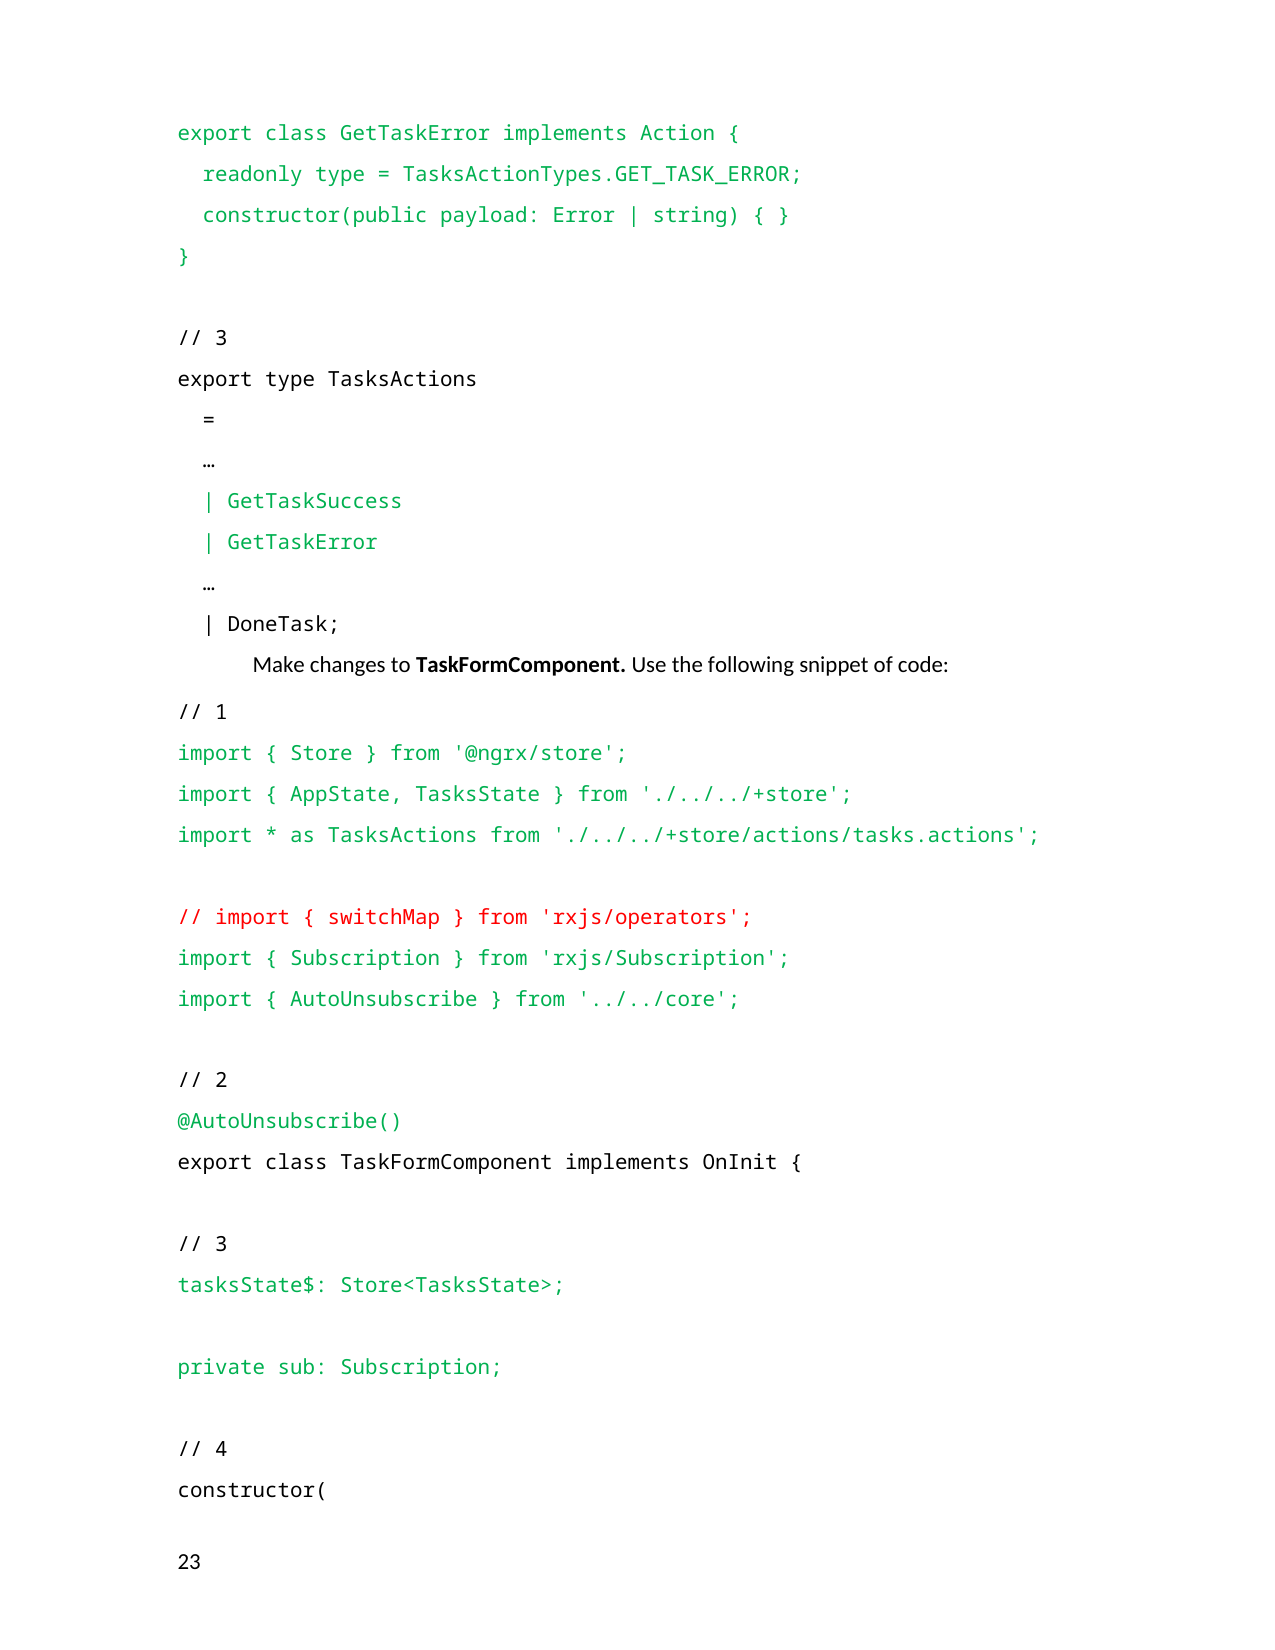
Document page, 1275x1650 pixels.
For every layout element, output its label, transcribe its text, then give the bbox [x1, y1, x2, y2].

text export type TasksActions [177, 364, 1186, 392]
text tasksState$: Store<TasksState>; [177, 1270, 1186, 1299]
text constructor( [177, 1475, 1186, 1503]
text // 2 [177, 1066, 1186, 1094]
text import * as TasksActions from './../../+store/actions/tasks.actions'; [177, 820, 1186, 848]
text @AutoUnsubscribe() [177, 1107, 1186, 1135]
text import { Subscription } from 'rxjs/Subscription'; [177, 943, 1186, 971]
list Make changes to TaskFormComponent. Use the following snippet of code: [252, 650, 1186, 678]
text export class GetTaskError implements Action { [177, 118, 1186, 147]
text … [177, 568, 1186, 597]
text // 1 [177, 697, 1186, 726]
text | GetTaskSuccess [177, 487, 1186, 515]
text | GetTaskError [177, 527, 1186, 556]
text = [177, 405, 1186, 433]
text // 4 [177, 1434, 1186, 1462]
text import { Store } from '@ngrx/store'; [177, 738, 1186, 767]
text // import { switchMap } from 'rxjs/operators'; [177, 902, 1186, 930]
text | DoneTask; [177, 609, 1186, 638]
text // 3 [177, 1229, 1186, 1258]
text private sub: Subscription; [177, 1352, 1186, 1381]
text readonly type = TasksActionTypes.GET_TASK_ERROR; [177, 159, 1186, 187]
text // 3 [177, 323, 1186, 351]
text export class TaskFormComponent implements OnInit { [177, 1147, 1186, 1176]
text } [177, 241, 1186, 269]
text … [177, 446, 1186, 474]
text constructor(public payload: Error | string) { } [177, 200, 1186, 228]
text import { AutoUnsubscribe } from '../../core'; [177, 984, 1186, 1012]
text import { AppState, TasksState } from './../../+store'; [177, 779, 1186, 807]
